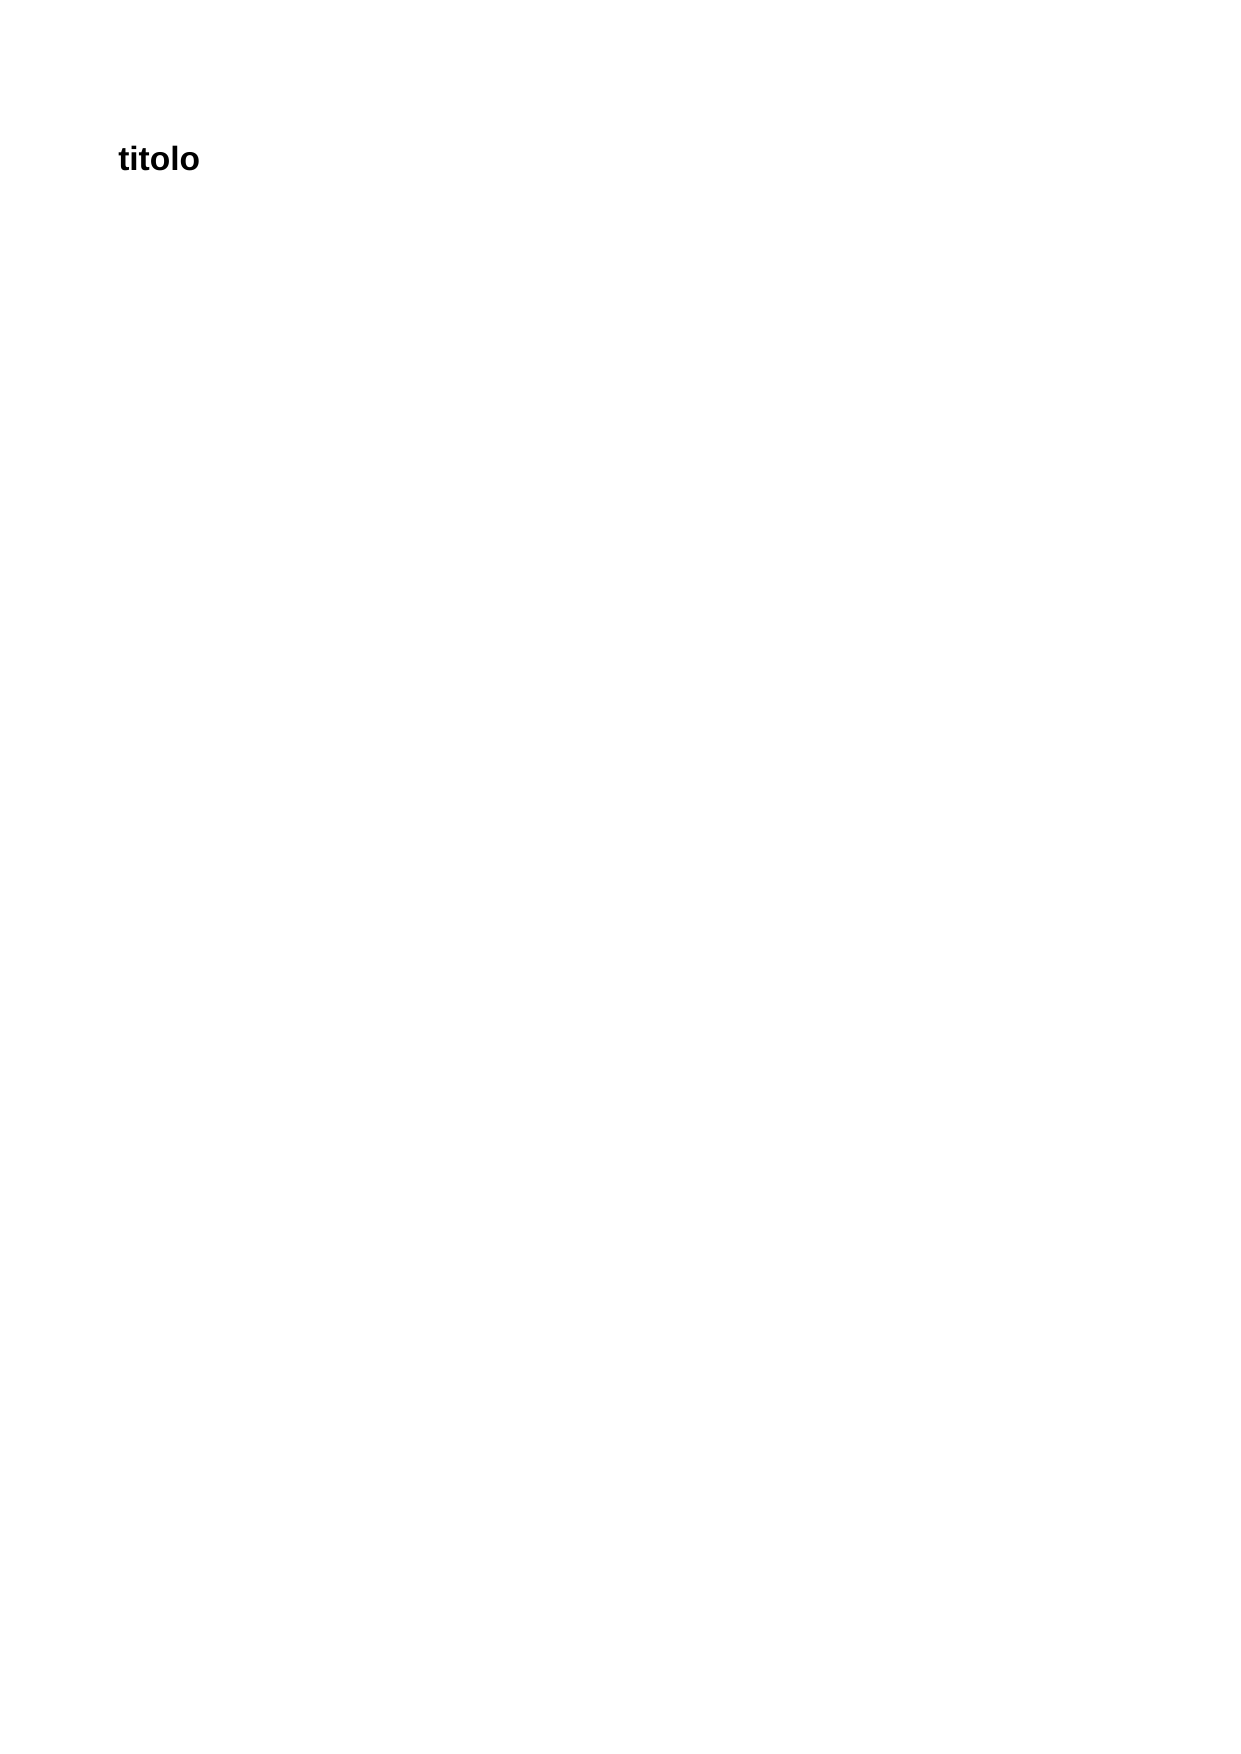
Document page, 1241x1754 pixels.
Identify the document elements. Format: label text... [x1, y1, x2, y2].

subtitle titolo [118, 139, 1122, 178]
